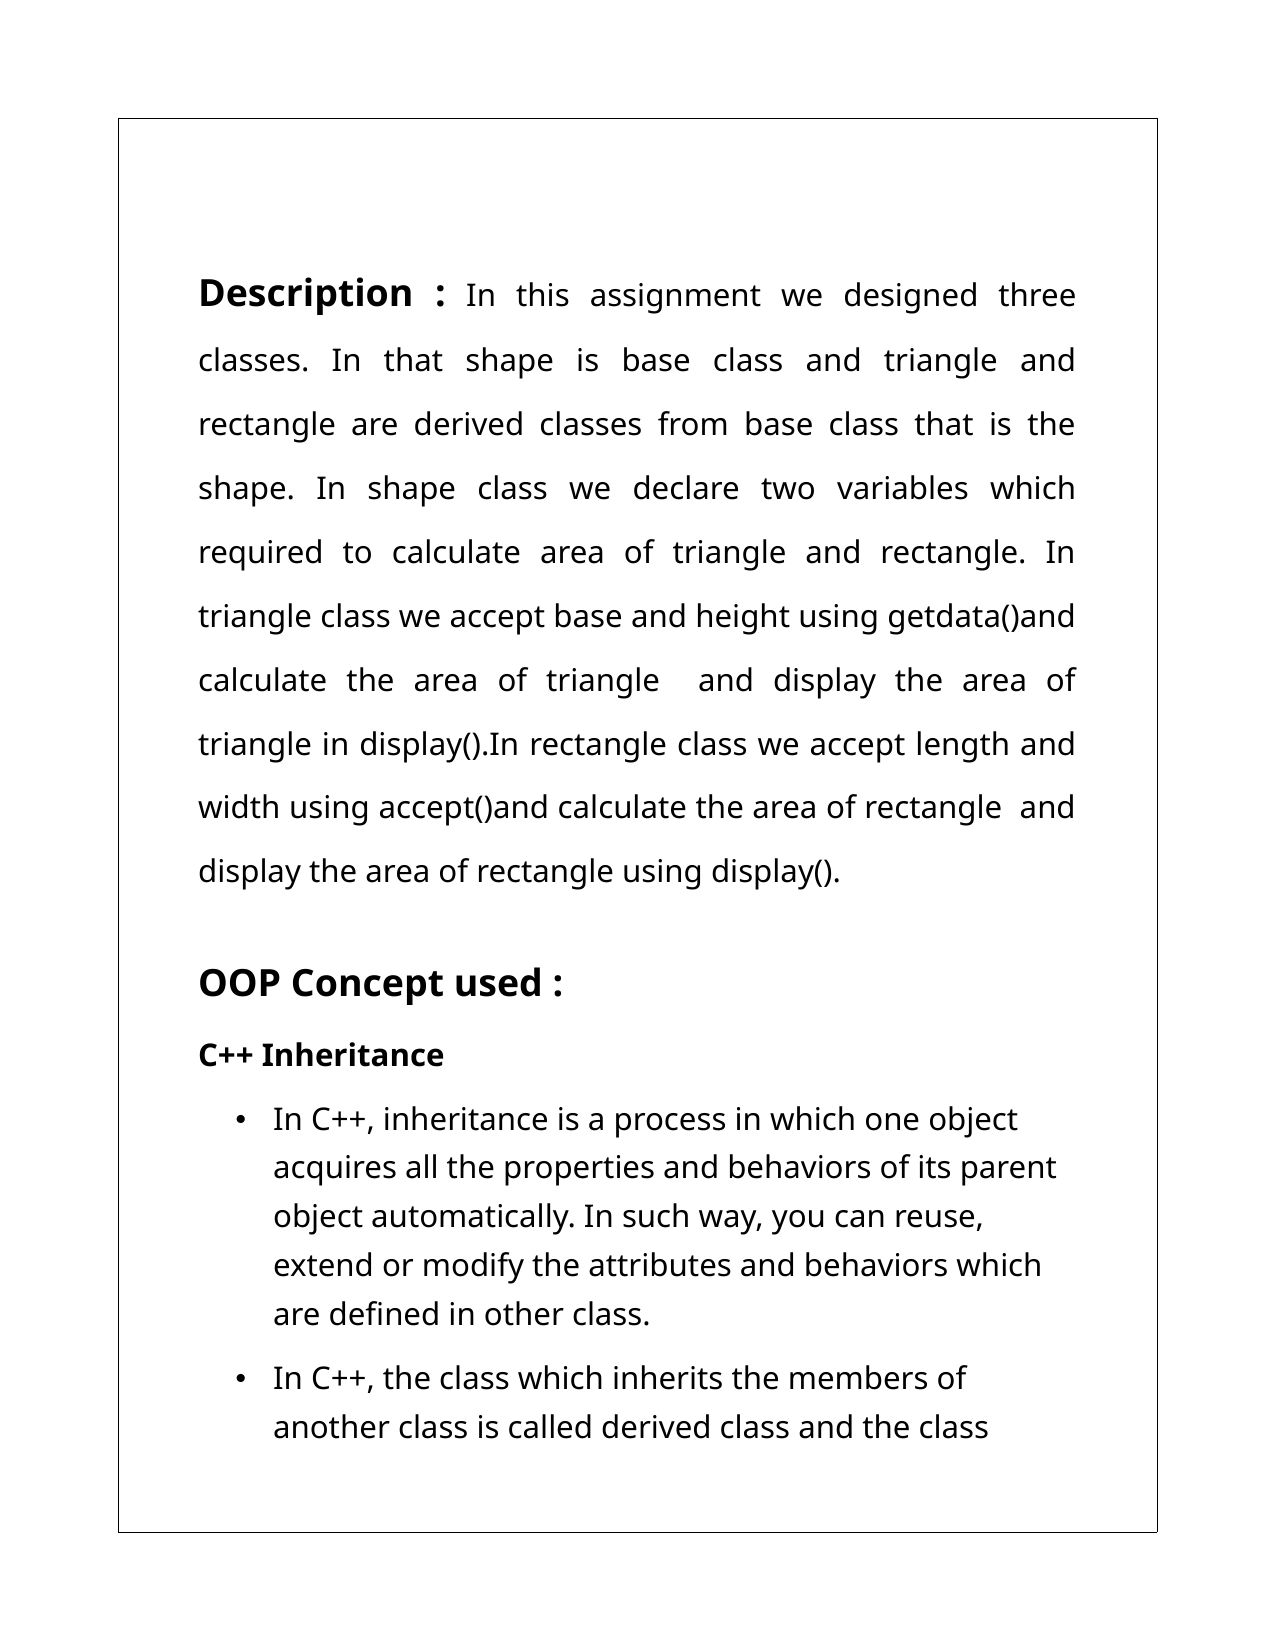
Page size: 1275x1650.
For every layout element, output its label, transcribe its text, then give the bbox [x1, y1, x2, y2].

text OOP Concept used : [198, 956, 1077, 1007]
list In C++, the class which inherits the members of another class is called derived class and the class [235, 1356, 1077, 1447]
text C++ Inheritance [198, 1033, 1077, 1075]
text Description : In this assignment we designed three classes. In that shape is base class and triangle and rectangle are derived classes from base class that is the shape. In shape class we declare two variables which required to calculate area of triangle and rectangle. In triangle class we accept base and height using getdata()and calculate the area of triangle and display the area of triangle in display().In rectangle class we accept length and width using accept()and calculate the area of rectangle and display the area of rectangle using display(). [198, 198, 1077, 892]
list In C++, inheritance is a process in which one object acquires all the properties and behaviors of its parent object automatically. In such way, you can reuse, extend or modify the attributes and behaviors which are defined in other class. [235, 1097, 1077, 1335]
